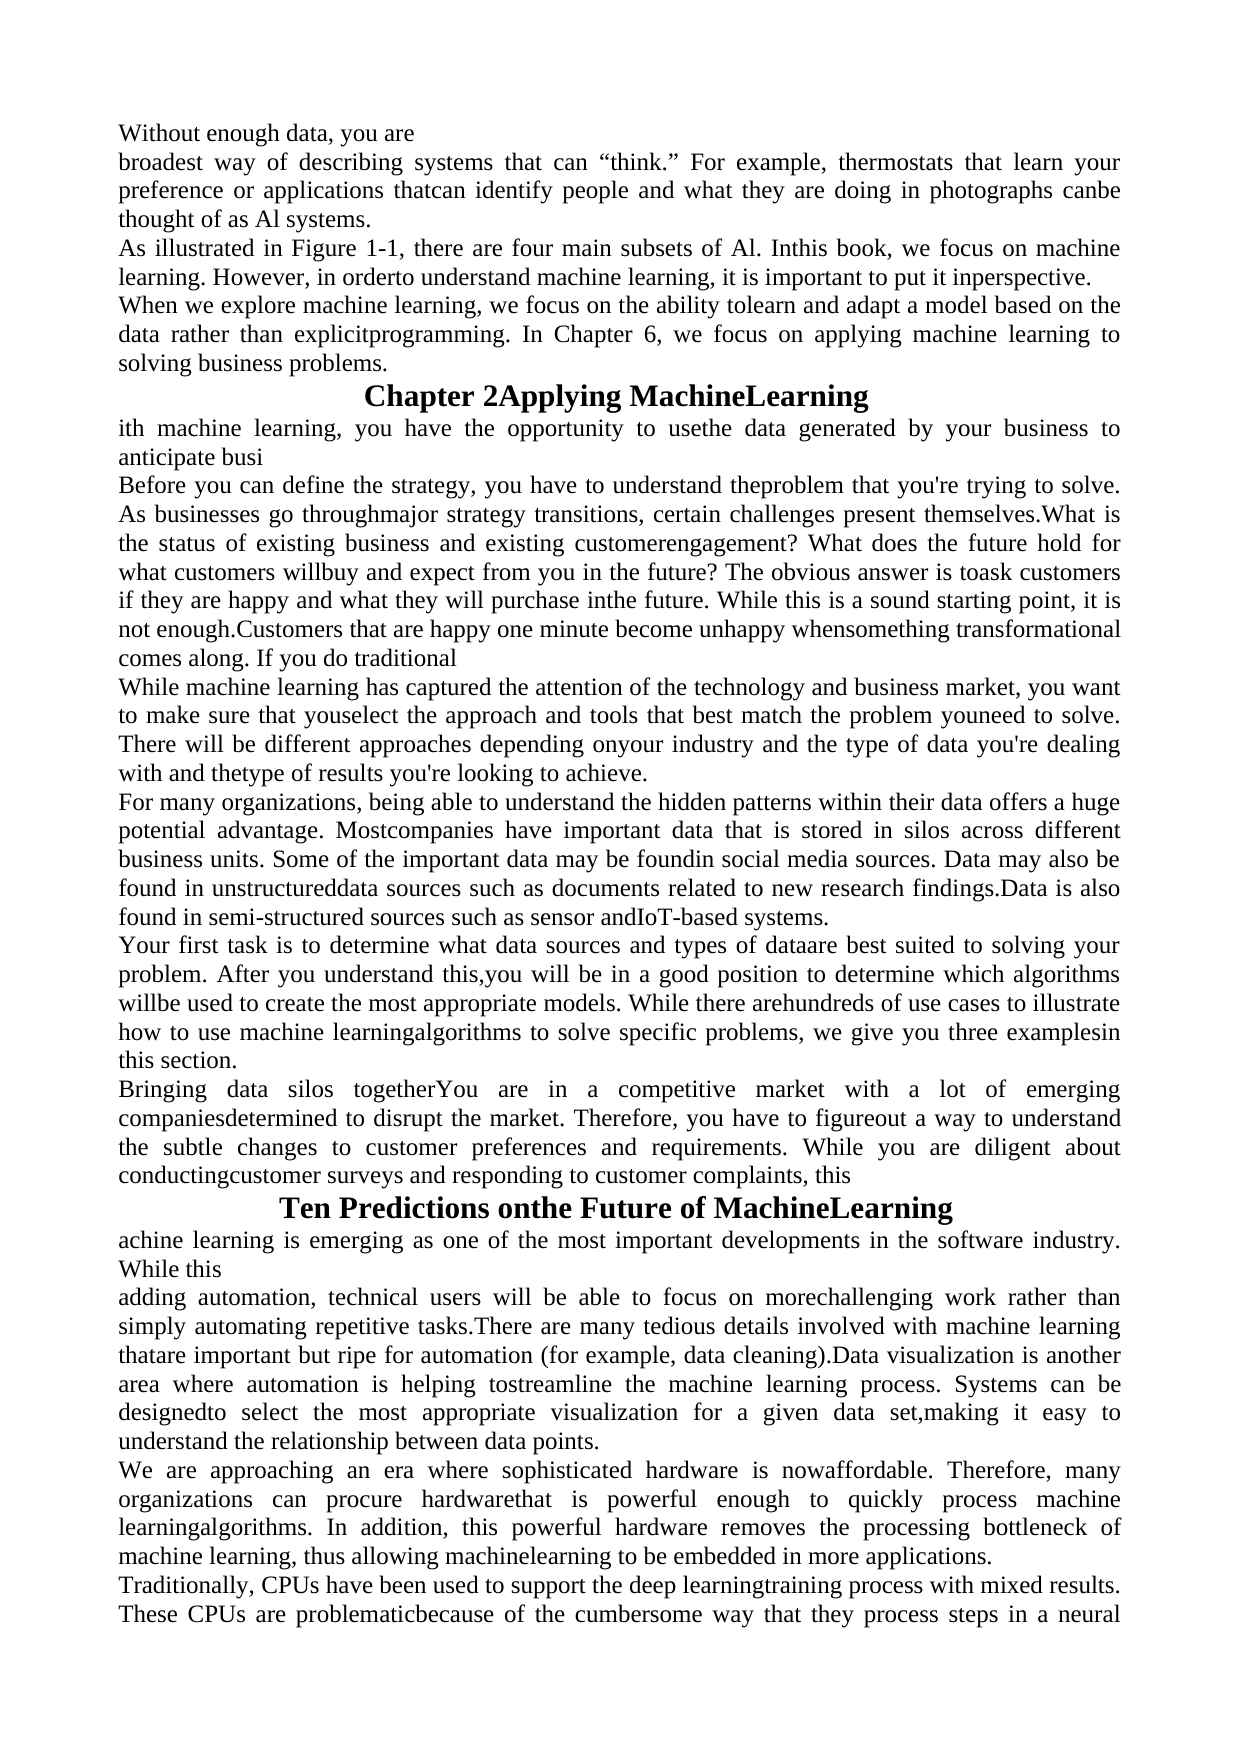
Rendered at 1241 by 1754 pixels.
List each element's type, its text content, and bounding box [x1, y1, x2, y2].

text We are approaching an era where sophisticated hardware is nowaffordable. Therefore, many organizations can procure hardwarethat is powerful enough to quickly process machine learningalgorithms. In addition, this powerful hardware removes the processing bottleneck of machine learning, thus allowing machinelearning to be embedded in more applications. [118, 1455, 1122, 1570]
text Before you can define the strategy, you have to understand theproblem that you're trying to solve. As businesses go throughmajor strategy transitions, certain challenges present themselves.What is the status of existing business and existing customerengagement? What does the future hold for what customers willbuy and expect from you in the future? The obvious answer is toask customers if they are happy and what they will purchase inthe future. While this is a sound starting point, it is not enough.Customers that are happy one minute become unhappy whensomething transformational comes along. If you do traditional [118, 470, 1122, 672]
text ith machine learning, you have the opportunity to usethe data generated by your business to anticipate busi [118, 413, 1122, 470]
text For many organizations, being able to understand the hidden patterns within their data offers a huge potential advantage. Mostcompanies have important data that is stored in silos across different business units. Some of the important data may be foundin social media sources. Data may also be found in unstructureddata sources such as documents related to new research findings.Data is also found in semi-structured sources such as sensor andIoT-based systems. [118, 787, 1122, 930]
text As illustrated in Figure 1-1, there are four main subsets of Al. Inthis book, we focus on machine learning. However, in orderto understand machine learning, it is important to put it inperspective. [118, 233, 1122, 291]
text achine learning is emerging as one of the most important developments in the software industry. While this [118, 1225, 1122, 1282]
text broadest way of describing systems that can “think.” For example, thermostats that learn your preference or applications thatcan identify people and what they are doing in photographs canbe thought of as Al systems. [118, 147, 1122, 233]
text Without enough data, you are [118, 118, 1122, 147]
text Your first task is to determine what data sources and types of dataare best suited to solving your problem. After you understand this,you will be in a good position to determine which algorithms willbe used to create the most appropriate models. While there arehundreds of use cases to illustrate how to use machine learningalgorithms to solve specific problems, we give you three examplesin this section. [118, 930, 1122, 1074]
text While machine learning has captured the attention of the technology and business market, you want to make sure that youselect the approach and tools that best match the problem youneed to solve. There will be different approaches depending onyour industry and the type of data you're dealing with and thetype of results you're looking to achieve. [118, 672, 1122, 787]
text When we explore machine learning, we focus on the ability tolearn and adapt a model based on the data rather than explicitprogramming. In Chapter 6, we focus on applying machine learning to solving business problems. [118, 291, 1122, 377]
text Bringing data silos togetherYou are in a competitive market with a lot of emerging companiesdetermined to disrupt the market. Therefore, you have to figureout a way to understand the subtle changes to customer preferences and requirements. While you are diligent about conductingcustomer surveys and responding to customer complaints, this [118, 1074, 1122, 1189]
subtitle Chapter 2Applying MachineLearning [118, 377, 1122, 413]
subtitle Ten Predictions onthe Future of MachineLearning [118, 1189, 1122, 1225]
text Traditionally, CPUs have been used to support the deep learningtraining process with mixed results. These CPUs are problematicbecause of the cumbersome way that they process steps in a neural [118, 1570, 1122, 1627]
text adding automation, technical users will be able to focus on morechallenging work rather than simply automating repetitive tasks.There are many tedious details involved with machine learning thatare important but ripe for automation (for example, data cleaning).Data visualization is another area where automation is helping tostreamline the machine learning process. Systems can be designedto select the most appropriate visualization for a given data set,making it easy to understand the relationship between data points. [118, 1282, 1122, 1455]
